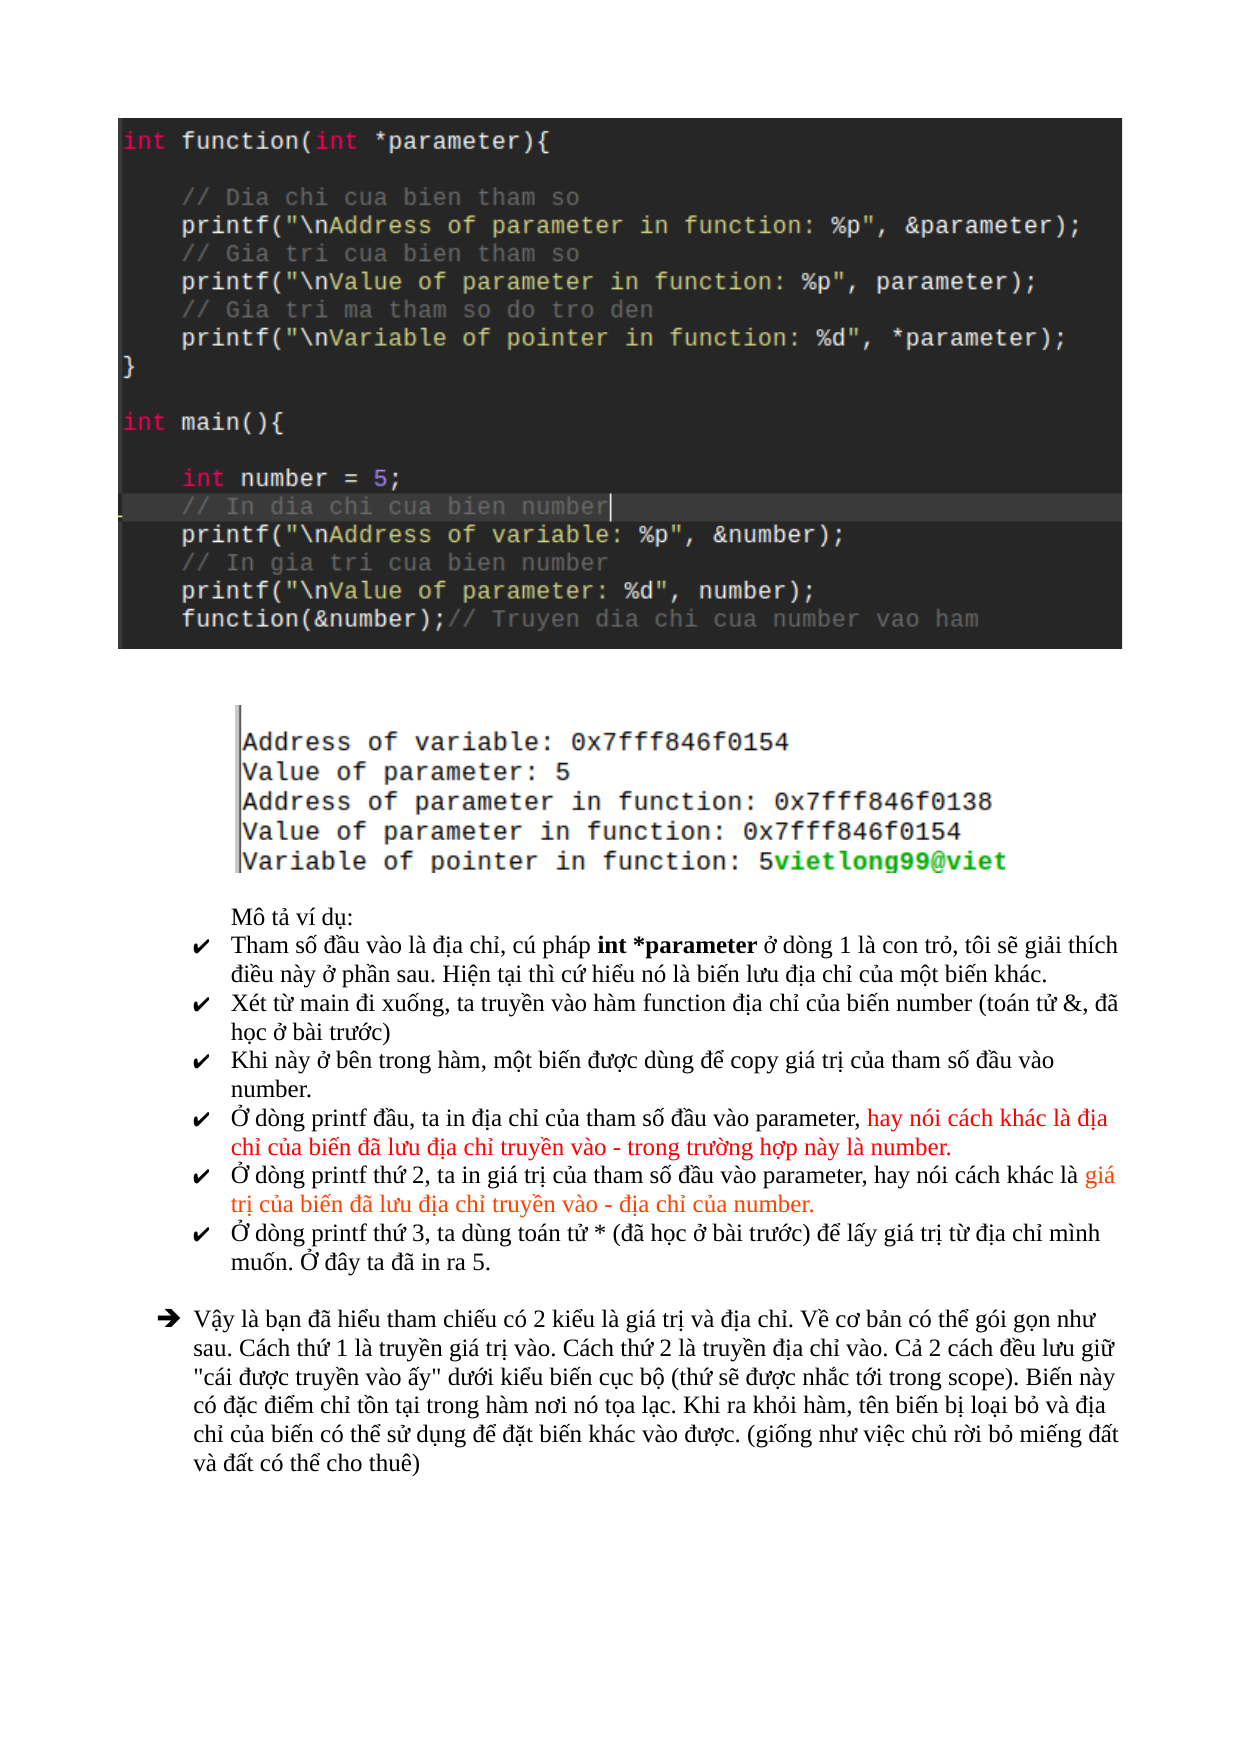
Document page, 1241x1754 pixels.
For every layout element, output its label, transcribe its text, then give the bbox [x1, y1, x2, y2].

list Mô tả ví dụ: [193, 902, 1122, 930]
list Ở dòng printf đầu, ta in địa chỉ của tham số đầu vào parameter, hay nói cách khác là địa chỉ của biến đã lưu địa chỉ truyền vào - trong trường hợp này là number. [193, 1103, 1122, 1160]
list Vậy là bạn đã hiểu tham chiếu có 2 kiểu là giá trị và địa chỉ. Về cơ bản có thể gói gọn như sau. Cách thứ 1 là truyền giá trị vào. Cách thứ 2 là truyền địa chỉ vào. Cả 2 cách đều lưu giữ "cái được truyền vào ấy" dưới kiểu biến cục bộ (thứ sẽ được nhắc tới trong scope). Biến này có đặc điểm chỉ tồn tại trong hàm nơi nó tọa lạc. Khi ra khỏi hàm, tên biến bị loại bỏ và địa chỉ của biến có thể sử dụng để đặt biến khác vào được. (giống như việc chủ rời bỏ miếng đất và đất có thể cho thuê) [156, 1304, 1122, 1477]
list Xét từ main đi xuống, ta truyền vào hàm function địa chỉ của biến number (toán tử &, đã học ở bài trước) [193, 988, 1122, 1045]
picture [118, 118, 1123, 649]
list Tham số đầu vào là địa chỉ, cú pháp int *parameter ở dòng 1 là con trỏ, tôi sẽ giải thích điều này ở phần sau. Hiện tại thì cứ hiểu nó là biến lưu địa chỉ của một biến khác. [193, 930, 1122, 988]
list Ở dòng printf thứ 2, ta in giá trị của tham số đầu vào parameter, hay nói cách khác là giá trị của biến đã lưu địa chỉ truyền vào - địa chỉ của number. [193, 1160, 1122, 1218]
picture [235, 705, 1006, 873]
list Ở dòng printf thứ 3, ta dùng toán tử * (đã học ở bài trước) để lấy giá trị từ địa chỉ mình muốn. Ở đây ta đã in ra 5. [193, 1218, 1122, 1275]
list Khi này ở bên trong hàm, một biến được dùng để copy giá trị của tham số đầu vào number. [193, 1045, 1122, 1103]
